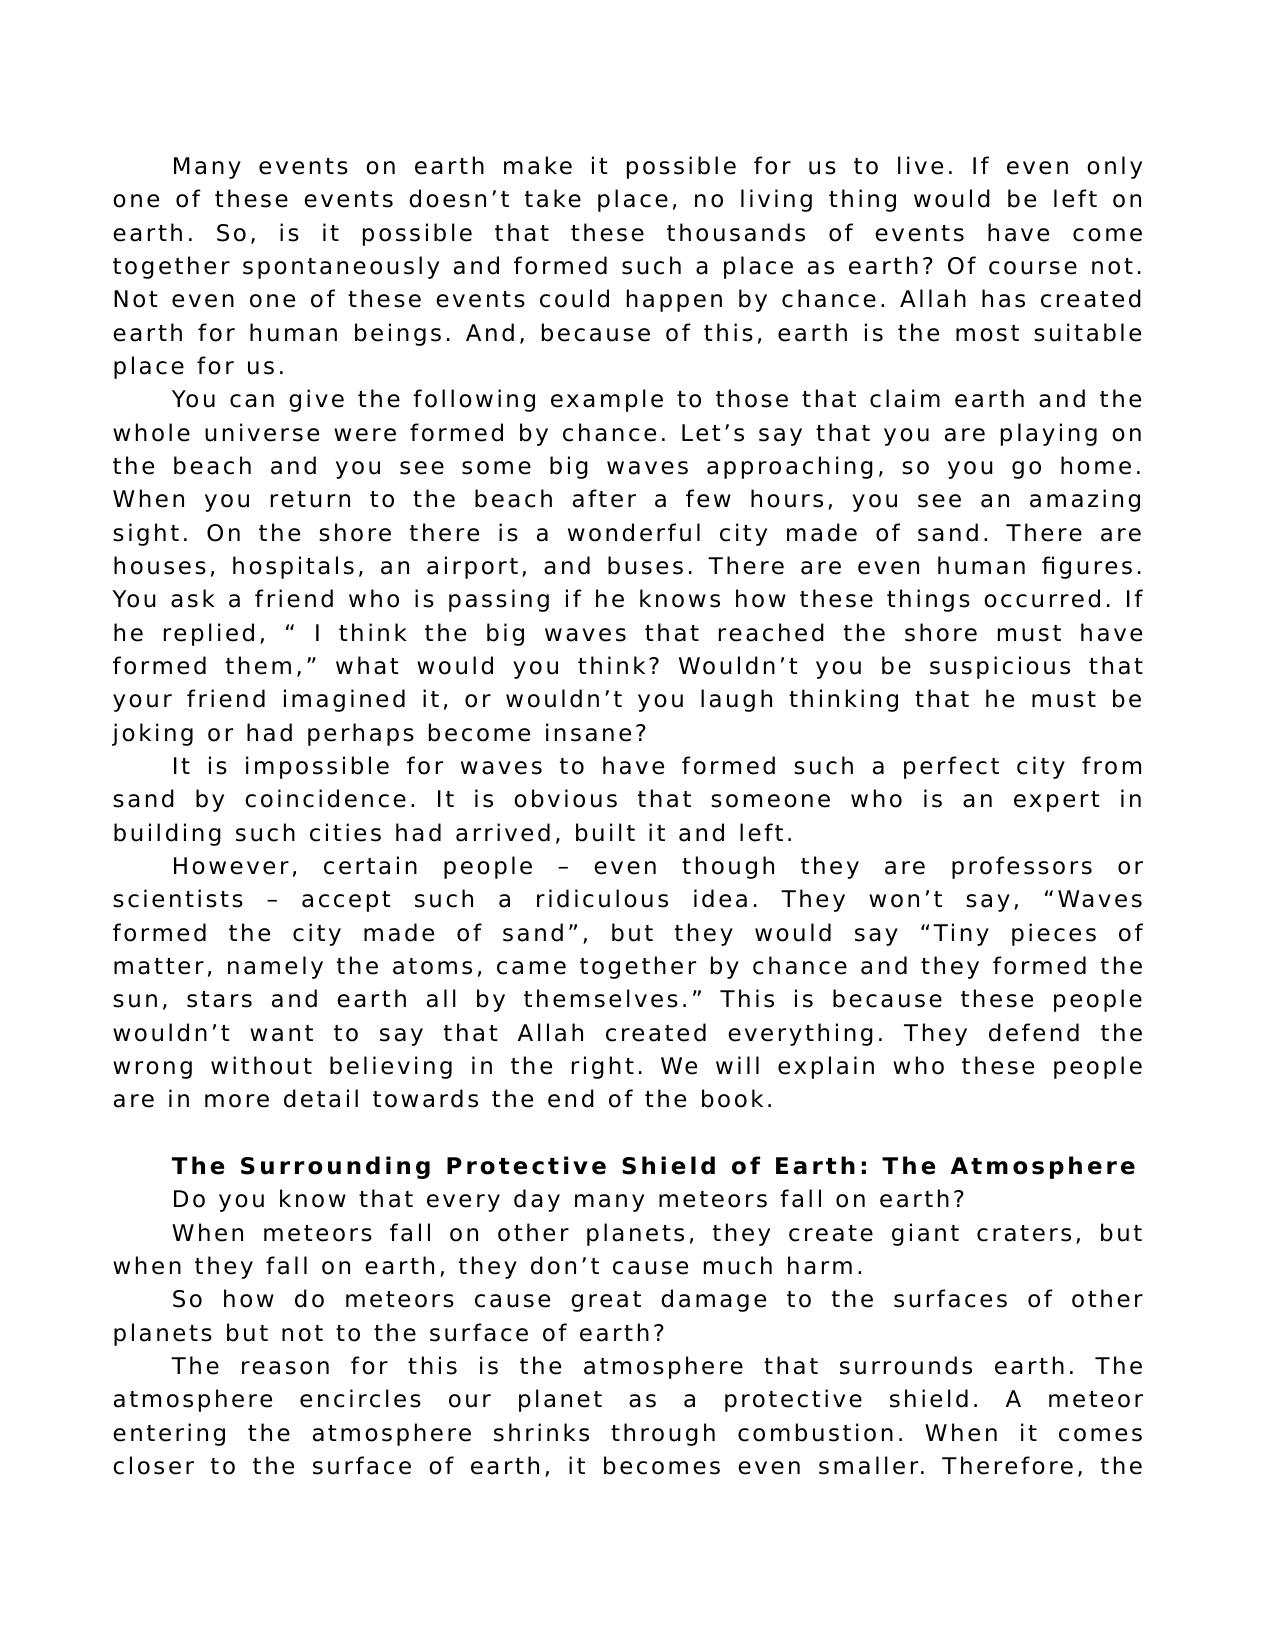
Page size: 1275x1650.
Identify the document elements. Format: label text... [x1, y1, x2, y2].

text You can give the following example to those that claim earth and the whole universe were formed by chance. Let’s say that you are playing on the beach and you see some big waves approaching, so you go home. When you return to the beach after a few hours, you see an amazing sight. On the shore there is a wonderful city made of sand. There are houses, hospitals, an airport, and buses. There are even human figures. You ask a friend who is passing if he knows how these things occurred. If he replied, “ I think the big waves that reached the shore must have formed them,” what would you think? Wouldn’t you be suspicious that your friend imagined it, or wouldn’t you laugh thinking that he must be joking or had perhaps become insane? [112, 381, 1145, 748]
text The Surrounding Protective Shield of Earth: The Atmosphere [112, 1148, 1145, 1181]
text When meteors fall on other planets, they create giant craters, but when they fall on earth, they don’t cause much harm. [112, 1214, 1145, 1281]
text So how do meteors cause great damage to the surfaces of other planets but not to the surface of earth? [112, 1281, 1145, 1348]
text However, certain people – even though they are professors or scientists – accept such a ridiculous idea. They won’t say, “Waves formed the city made of sand”, but they would say “Tiny pieces of matter, namely the atoms, came together by chance and they formed the sun, stars and earth all by themselves.” This is because these people wouldn’t want to say that Allah created everything. They defend the wrong without believing in the right. We will explain who these people are in more detail towards the end of the book. [112, 848, 1145, 1114]
text Do you know that every day many meteors fall on earth? [112, 1181, 1145, 1214]
text Many events on earth make it possible for us to live. If even only one of these events doesn’t take place, no living thing would be left on earth. So, is it possible that these thousands of events have come together spontaneously and formed such a place as earth? Of course not. Not even one of these events could happen by chance. Allah has created earth for human beings. And, because of this, earth is the most suitable place for us. [112, 148, 1145, 381]
text It is impossible for waves to have formed such a perfect city from sand by coincidence. It is obvious that someone who is an expert in building such cities had arrived, built it and left. [112, 748, 1145, 848]
text The reason for this is the atmosphere that surrounds earth. The atmosphere encircles our planet as a protective shield. A meteor entering the atmosphere shrinks through combustion. When it comes closer to the surface of earth, it becomes even smaller. Therefore, the [112, 1348, 1145, 1481]
